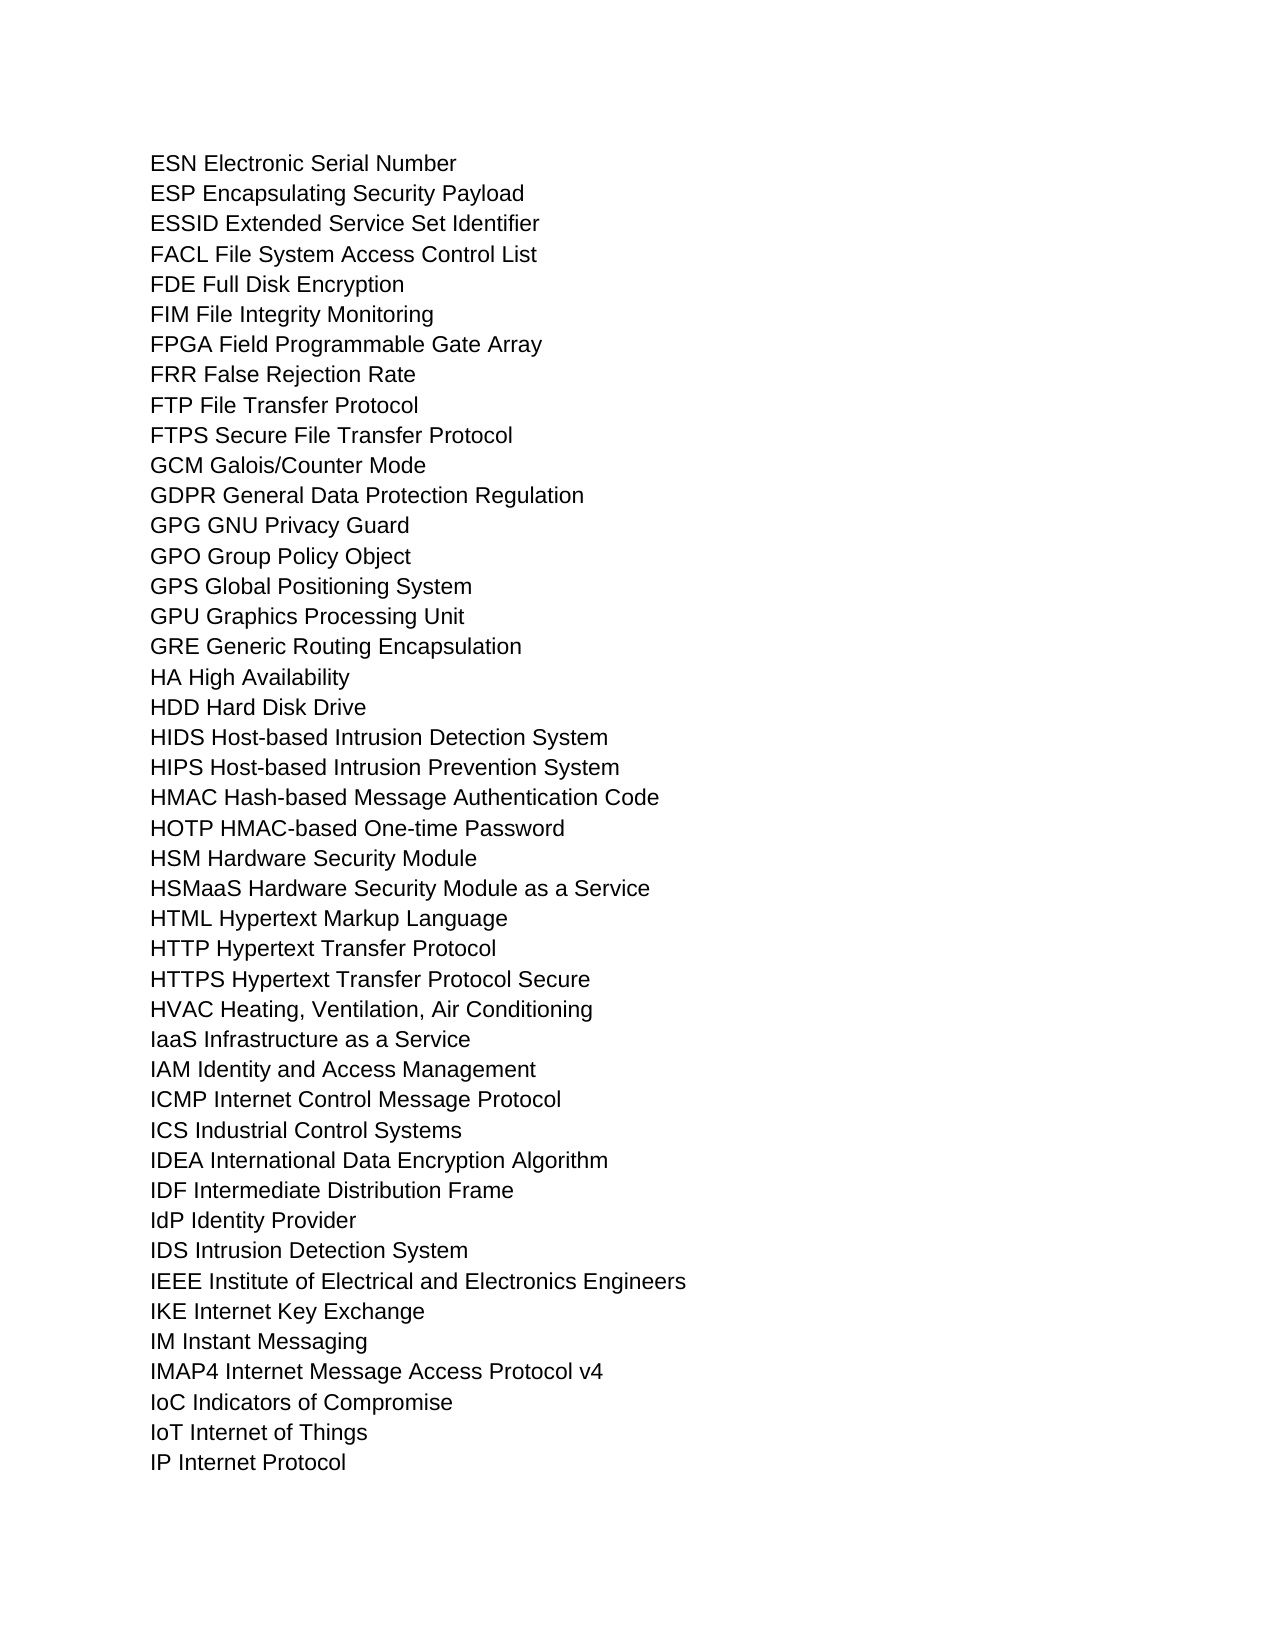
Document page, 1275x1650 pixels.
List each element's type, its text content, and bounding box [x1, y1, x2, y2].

text HA High Availability [150, 663, 1125, 690]
text ESSID Extended Service Set Identifier [150, 210, 1125, 237]
text IDS Intrusion Detection System [150, 1237, 1125, 1264]
text FRR False Rejection Rate [150, 361, 1125, 388]
text IKE Internet Key Exchange [150, 1298, 1125, 1324]
text GRE Generic Routing Encapsulation [150, 633, 1125, 660]
text HIDS Host-based Intrusion Detection System [150, 724, 1125, 750]
text GPO Group Policy Object [150, 543, 1125, 569]
text GPG GNU Privacy Guard [150, 512, 1125, 539]
text GPU Graphics Processing Unit [150, 603, 1125, 629]
text IMAP4 Internet Message Access Protocol v4 [150, 1358, 1125, 1385]
text IP Internet Protocol [150, 1449, 1125, 1475]
text HTTP Hypertext Transfer Protocol [150, 935, 1125, 962]
text IDF Intermediate Distribution Frame [150, 1177, 1125, 1203]
text FTPS Secure File Transfer Protocol [150, 422, 1125, 448]
text IAM Identity and Access Management [150, 1056, 1125, 1083]
text ICS Industrial Control Systems [150, 1117, 1125, 1143]
text HIPS Host-based Intrusion Prevention System [150, 754, 1125, 781]
text HMAC Hash-based Message Authentication Code [150, 784, 1125, 811]
text FDE Full Disk Encryption [150, 271, 1125, 297]
text FPGA Field Programmable Gate Array [150, 331, 1125, 358]
text ICMP Internet Control Message Protocol [150, 1086, 1125, 1113]
text HSM Hardware Security Module [150, 845, 1125, 871]
text IoT Internet of Things [150, 1419, 1125, 1445]
text HSMaaS Hardware Security Module as a Service [150, 875, 1125, 901]
text IM Instant Messaging [150, 1328, 1125, 1354]
text FIM File Integrity Monitoring [150, 301, 1125, 327]
text HVAC Heating, Ventilation, Air Conditioning [150, 996, 1125, 1022]
text GCM Galois/Counter Mode [150, 452, 1125, 478]
text HOTP HMAC-based One-time Password [150, 814, 1125, 841]
text ESN Electronic Serial Number [150, 150, 1125, 176]
text IoC Indicators of Compromise [150, 1388, 1125, 1415]
text HDD Hard Disk Drive [150, 694, 1125, 720]
text IdP Identity Provider [150, 1207, 1125, 1234]
text FTP File Transfer Protocol [150, 392, 1125, 418]
text GDPR General Data Protection Regulation [150, 482, 1125, 509]
text HTTPS Hypertext Transfer Protocol Secure [150, 966, 1125, 992]
text IDEA International Data Encryption Algorithm [150, 1147, 1125, 1173]
text FACL File System Access Control List [150, 241, 1125, 267]
text IaaS Infrastructure as a Service [150, 1026, 1125, 1052]
text ESP Encapsulating Security Payload [150, 180, 1125, 207]
text IEEE Institute of Electrical and Electronics Engineers [150, 1268, 1125, 1294]
text HTML Hypertext Markup Language [150, 905, 1125, 932]
text GPS Global Positioning System [150, 573, 1125, 599]
